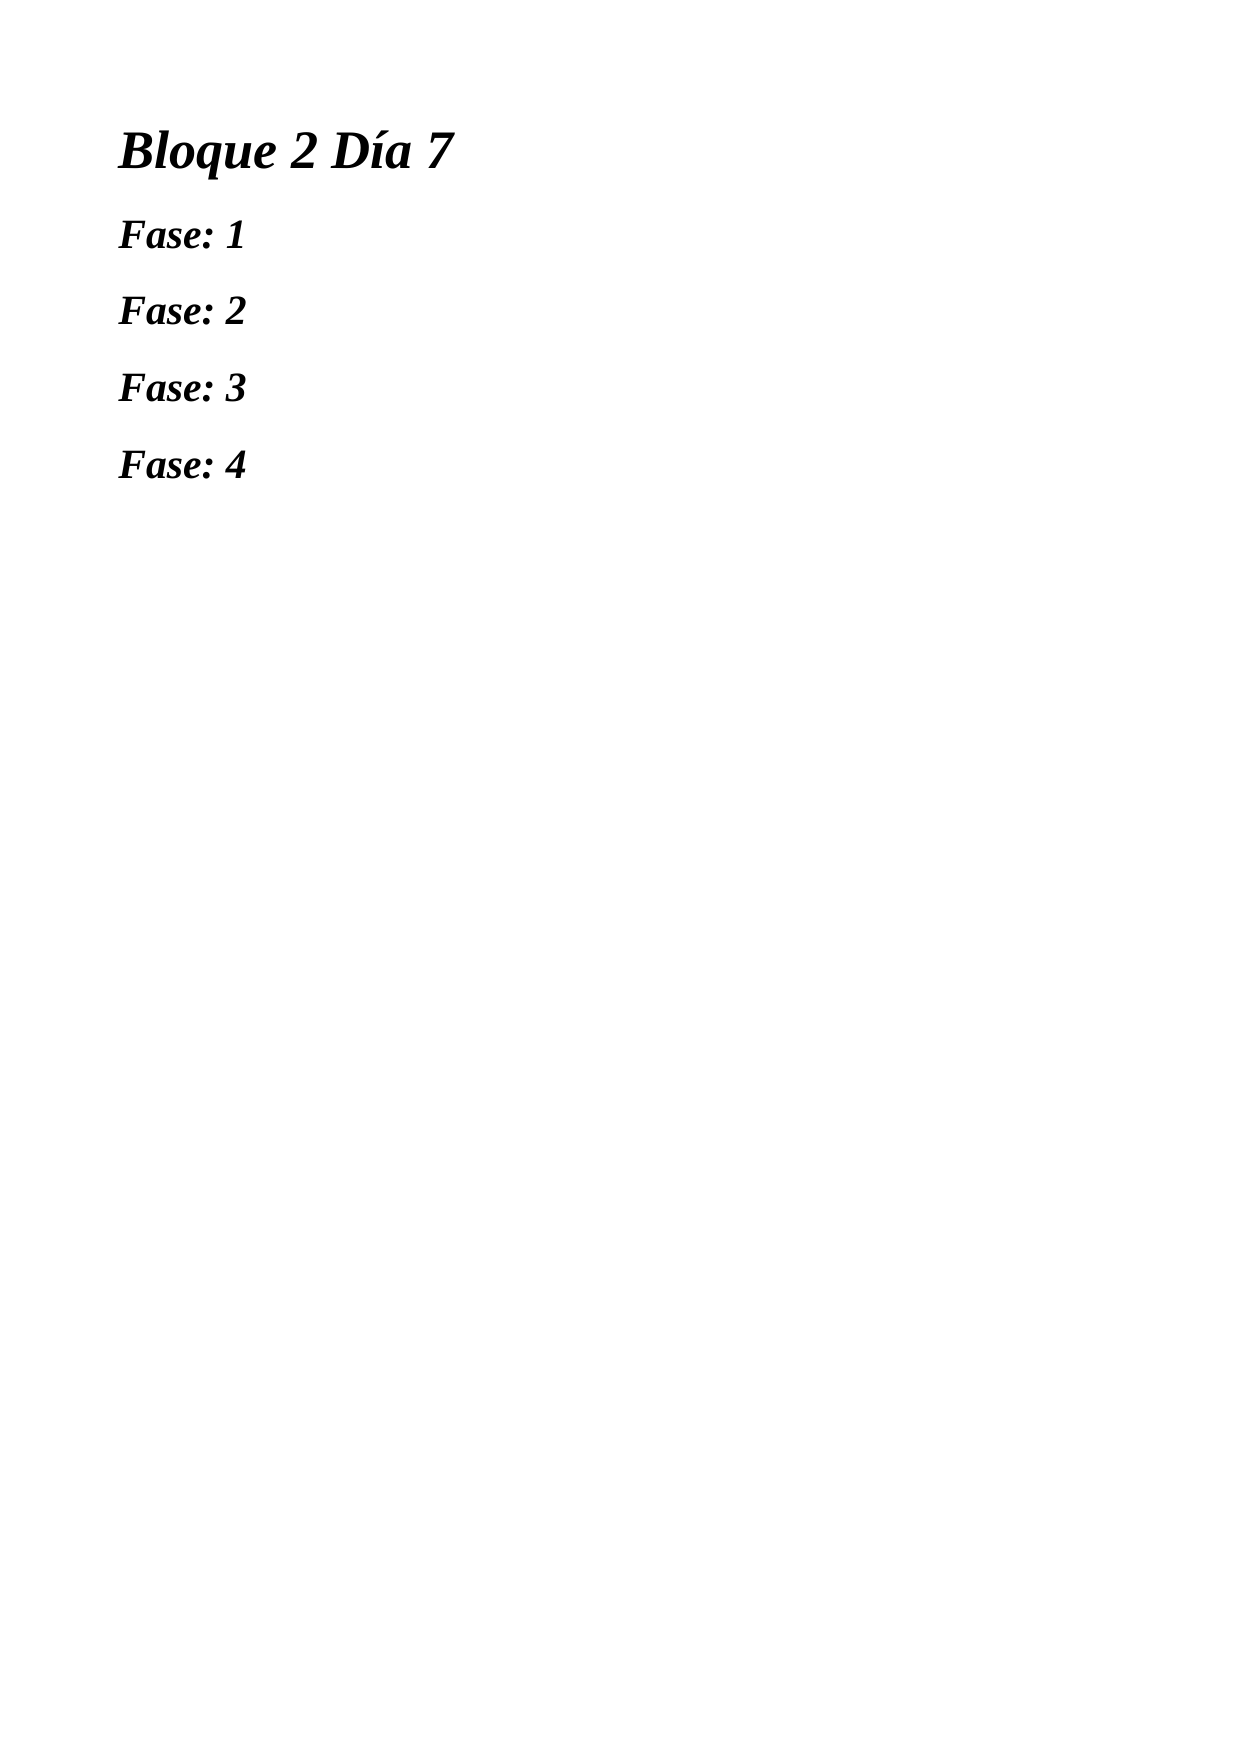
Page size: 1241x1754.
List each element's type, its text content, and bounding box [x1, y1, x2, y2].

text Fase: 2 [118, 286, 1122, 334]
text Fase: 3 [118, 362, 1122, 410]
text Bloque 2 Día 7 [118, 118, 1122, 180]
text Fase: 1 [118, 209, 1122, 257]
text Fase: 4 [118, 439, 1122, 487]
